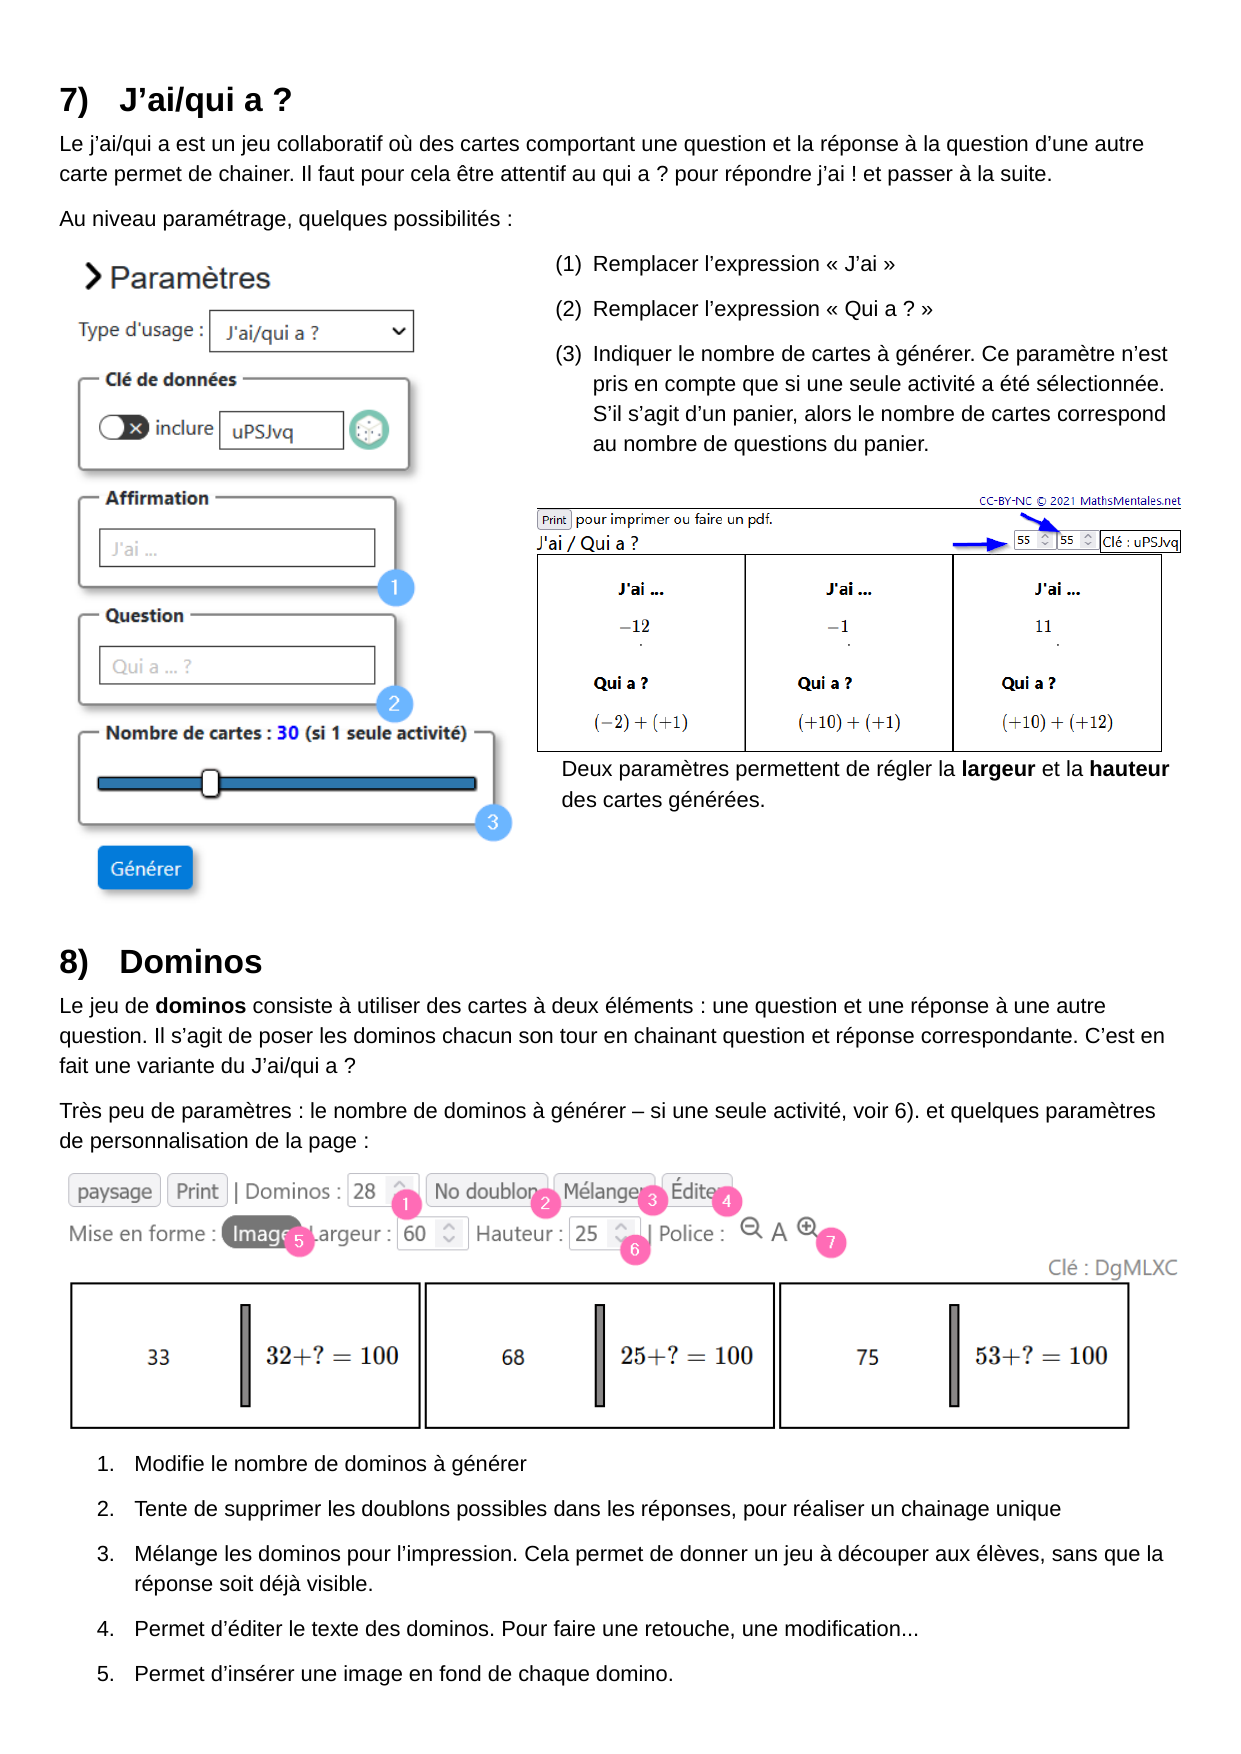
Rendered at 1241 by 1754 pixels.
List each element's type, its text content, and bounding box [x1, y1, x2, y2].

text Le jeu de dominos consiste à utiliser des cartes à deux éléments : une question et une réponse à une autre question. Il s’agit de poser les dominos chacun son tour en chainant question et réponse correspondante. C’est en fait une variante du J’ai/qui a ? [59, 993, 1181, 1078]
list Permet d’insérer une image en fond de chaque domino. [97, 1660, 1181, 1686]
list Modifie le nombre de dominos à générer [97, 1451, 1181, 1476]
list Tente de supprimer les doublons possibles dans les réponses, pour réaliser un chainage unique [97, 1496, 1181, 1521]
list Mélange les dominos pour l’impression. Cela permet de donner un jeu à découper aux élèves, sans que la réponse soit déjà visible. [97, 1541, 1181, 1596]
list Remplacer l’expression « Qui a ? » [518, 296, 1181, 321]
subtitle J’ai/qui a ? [59, 80, 1181, 118]
text Très peu de paramètres : le nombre de dominos à générer – si une seule activité, voir 6). et quelques paramètres de personnalisation de la page : [59, 1098, 1181, 1153]
picture [59, 1173, 1182, 1432]
text Au niveau paramétrage, quelques possibilités : [59, 206, 1181, 231]
picture [530, 487, 1185, 752]
subtitle Dominos [59, 942, 1181, 980]
text Le j’ai/qui a est un jeu collaboratif où des cartes comportant une question et la réponse à la question d’une autre carte permet de chainer. Il faut pour cela être attentif au qui a ? pour répondre j’ai ! et passer à la suite. [59, 131, 1181, 186]
list Indiquer le nombre de cartes à générer. Ce paramètre n’est pris en compte que si une seule activité a été sélectionnée. S’il s’agit d’un panier, alors le nombre de cartes correspond au nombre de questions du panier. [518, 340, 1181, 456]
picture [68, 255, 518, 907]
text Deux paramètres permettent de régler la largeur et la hauteur des cartes générées. [518, 476, 1181, 812]
list Permet d’éditer le texte des dominos. Pour faire une retouche, une modification... [97, 1616, 1181, 1641]
list Remplacer l’expression « J’ai » [97, 251, 1181, 276]
